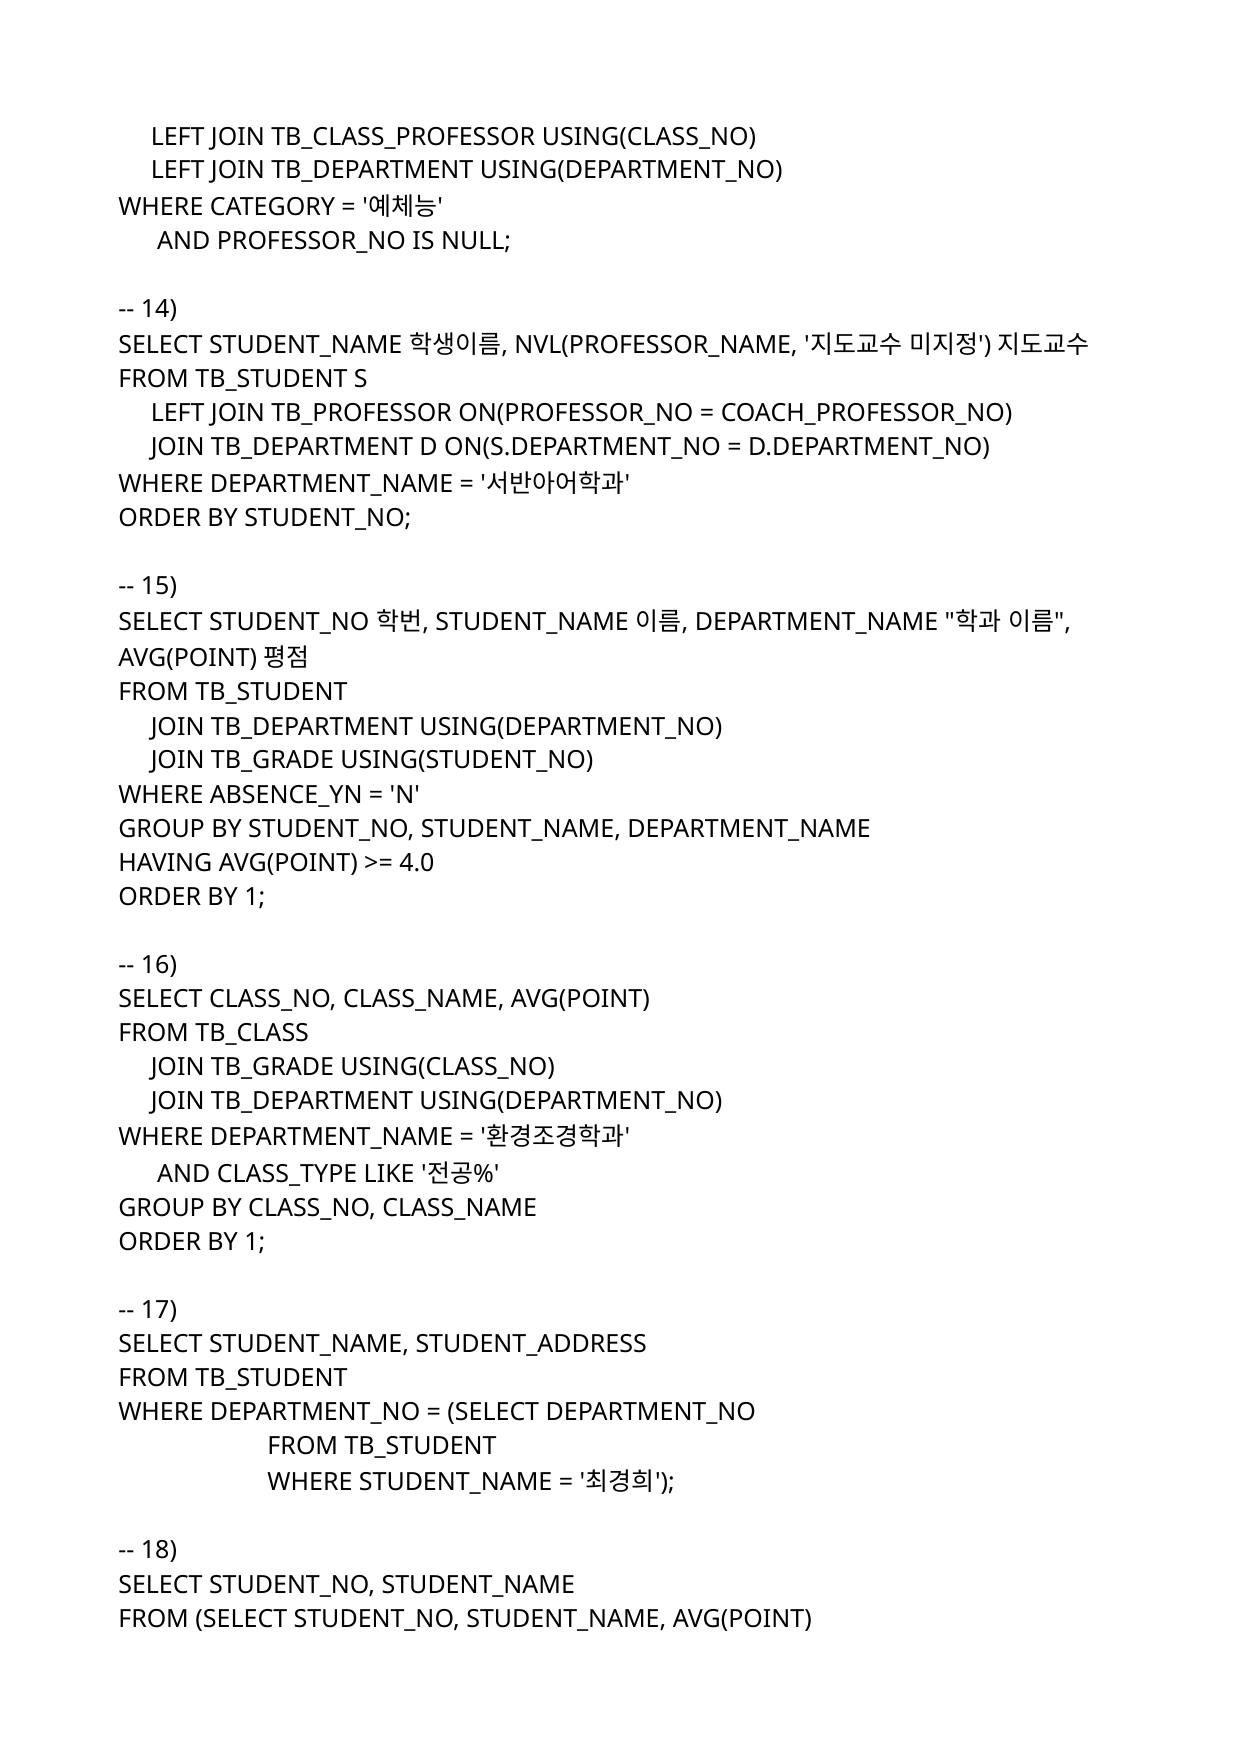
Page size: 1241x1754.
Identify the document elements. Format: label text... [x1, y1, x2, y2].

text LEFT JOIN TB_CLASS_PROFESSOR USING(CLASS_NO) [118, 118, 1122, 152]
text SELECT STUDENT_NAME 학생이름, NVL(PROFESSOR_NAME, '지도교수 미지정') 지도교수 [118, 325, 1122, 361]
text FROM TB_STUDENT [118, 1428, 1122, 1462]
text SELECT STUDENT_NO 학번, STUDENT_NAME 이름, DEPARTMENT_NAME "학과 이름", AVG(POINT) 평점 [118, 602, 1122, 674]
text GROUP BY CLASS_NO, CLASS_NAME [118, 1189, 1122, 1223]
text LEFT JOIN TB_DEPARTMENT USING(DEPARTMENT_NO) [118, 152, 1122, 186]
text SELECT STUDENT_NAME, STUDENT_ADDRESS [118, 1326, 1122, 1360]
text HAVING AVG(POINT) >= 4.0 [118, 844, 1122, 878]
text JOIN TB_DEPARTMENT USING(DEPARTMENT_NO) [118, 708, 1122, 742]
text ORDER BY 1; [118, 1223, 1122, 1257]
text JOIN TB_DEPARTMENT D ON(S.DEPARTMENT_NO = D.DEPARTMENT_NO) [118, 429, 1122, 463]
text JOIN TB_DEPARTMENT USING(DEPARTMENT_NO) [118, 1083, 1122, 1117]
text -- 15) [118, 567, 1122, 602]
text JOIN TB_GRADE USING(CLASS_NO) [118, 1049, 1122, 1083]
text AND PROFESSOR_NO IS NULL; [118, 222, 1122, 257]
text GROUP BY STUDENT_NO, STUDENT_NAME, DEPARTMENT_NAME [118, 810, 1122, 844]
text SELECT STUDENT_NO, STUDENT_NAME [118, 1566, 1122, 1600]
text -- 17) [118, 1292, 1122, 1326]
text WHERE DEPARTMENT_NAME = '환경조경학과' [118, 1117, 1122, 1153]
text JOIN TB_GRADE USING(STUDENT_NO) [118, 742, 1122, 776]
text -- 18) [118, 1532, 1122, 1566]
text -- 14) [118, 291, 1122, 325]
text FROM TB_STUDENT S [118, 361, 1122, 395]
text SELECT CLASS_NO, CLASS_NAME, AVG(POINT) [118, 981, 1122, 1015]
text WHERE STUDENT_NAME = '최경희'); [118, 1462, 1122, 1498]
text FROM TB_STUDENT [118, 674, 1122, 708]
text -- 16) [118, 947, 1122, 981]
text WHERE DEPARTMENT_NO = (SELECT DEPARTMENT_NO [118, 1394, 1122, 1428]
text ORDER BY STUDENT_NO; [118, 499, 1122, 533]
text ORDER BY 1; [118, 878, 1122, 912]
text WHERE ABSENCE_YN = 'N' [118, 776, 1122, 810]
text FROM TB_CLASS [118, 1015, 1122, 1049]
text FROM (SELECT STUDENT_NO, STUDENT_NAME, AVG(POINT) [118, 1600, 1122, 1634]
text WHERE CATEGORY = '예체능' [118, 186, 1122, 222]
text WHERE DEPARTMENT_NAME = '서반아어학과' [118, 463, 1122, 499]
text AND CLASS_TYPE LIKE '전공%' [118, 1153, 1122, 1189]
text LEFT JOIN TB_PROFESSOR ON(PROFESSOR_NO = COACH_PROFESSOR_NO) [118, 395, 1122, 429]
text FROM TB_STUDENT [118, 1360, 1122, 1394]
